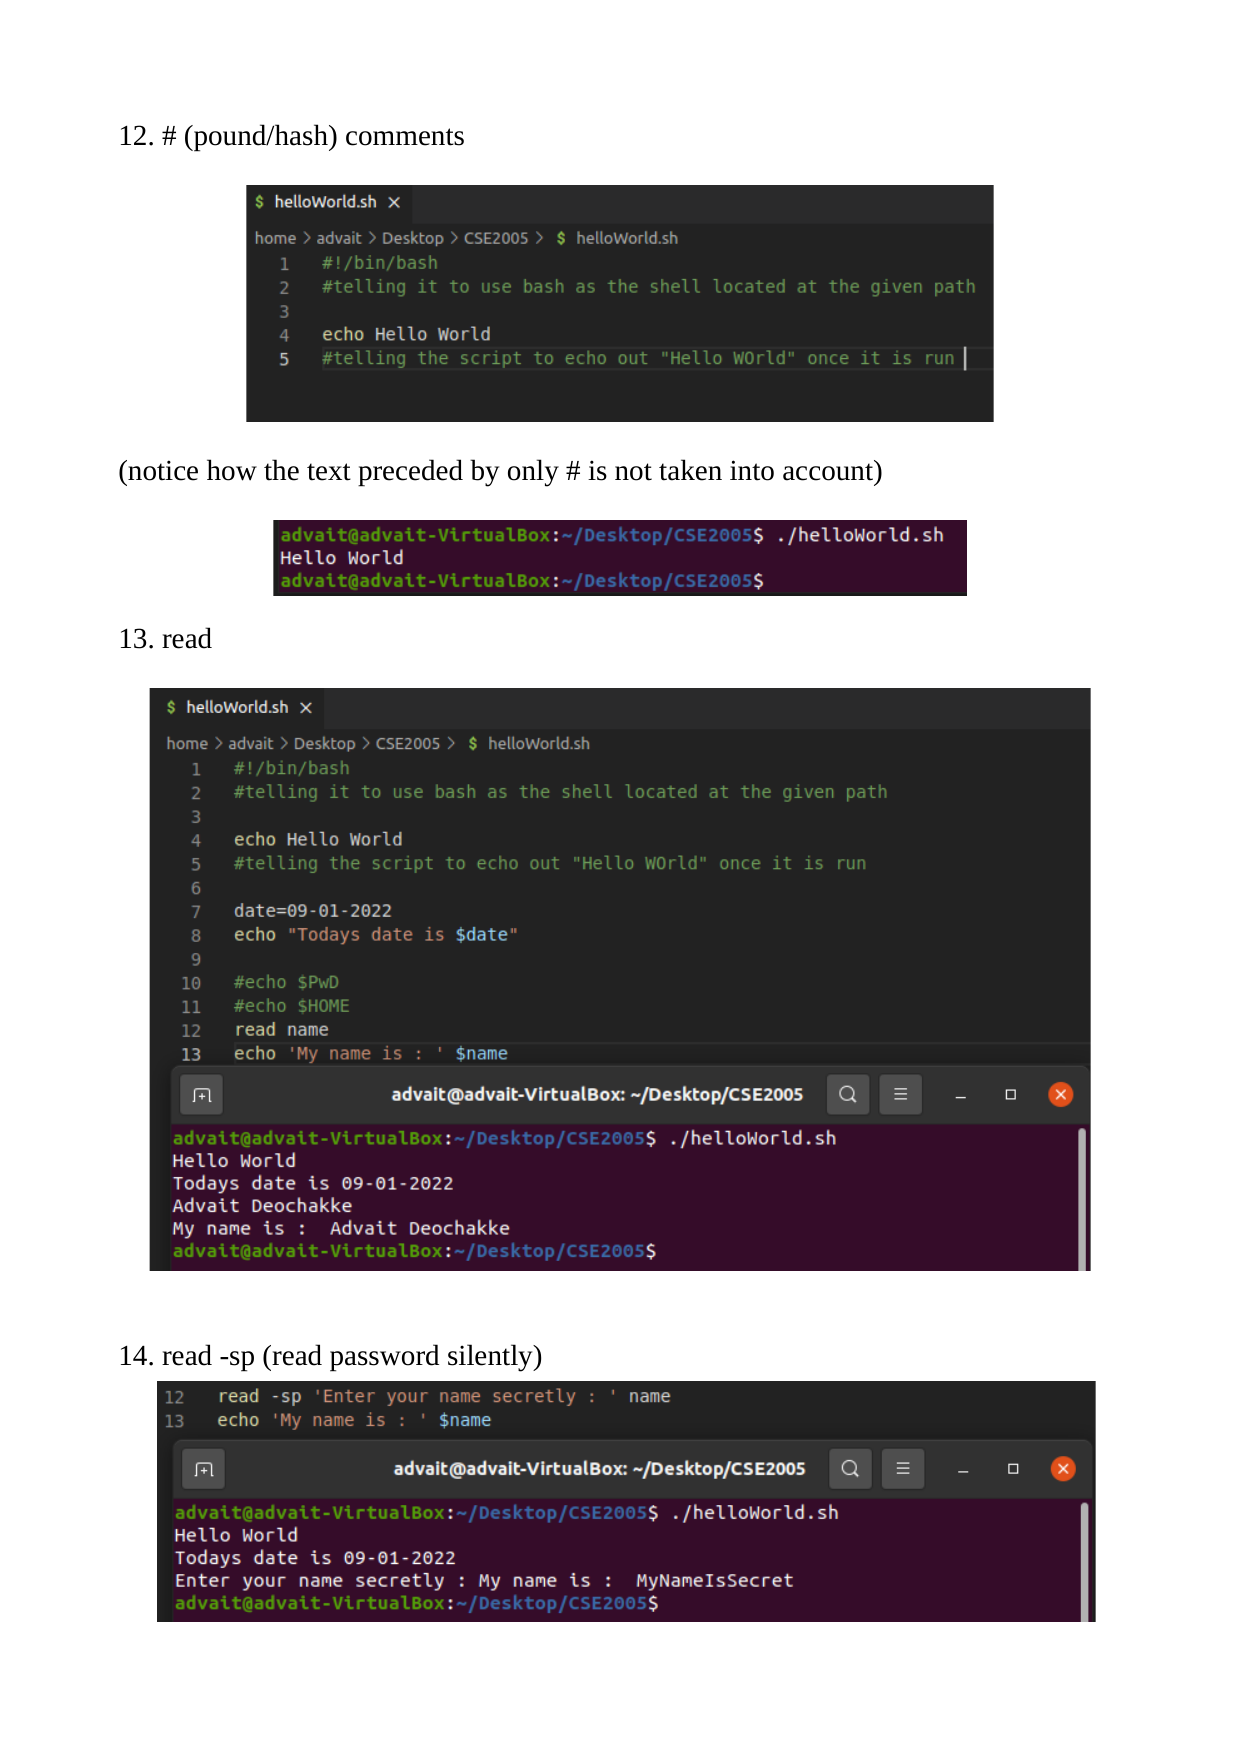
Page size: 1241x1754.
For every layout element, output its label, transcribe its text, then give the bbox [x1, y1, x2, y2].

text 14. read -sp (read password silently) [118, 1338, 1122, 1371]
text (notice how the text preceded by only # is not taken into account) [118, 453, 1122, 487]
picture [246, 185, 994, 422]
text 13. read [118, 621, 1122, 655]
picture [149, 688, 1091, 1271]
picture [273, 520, 967, 596]
picture [157, 1381, 1096, 1622]
text 12. # (pound/hash) comments [118, 118, 1122, 152]
